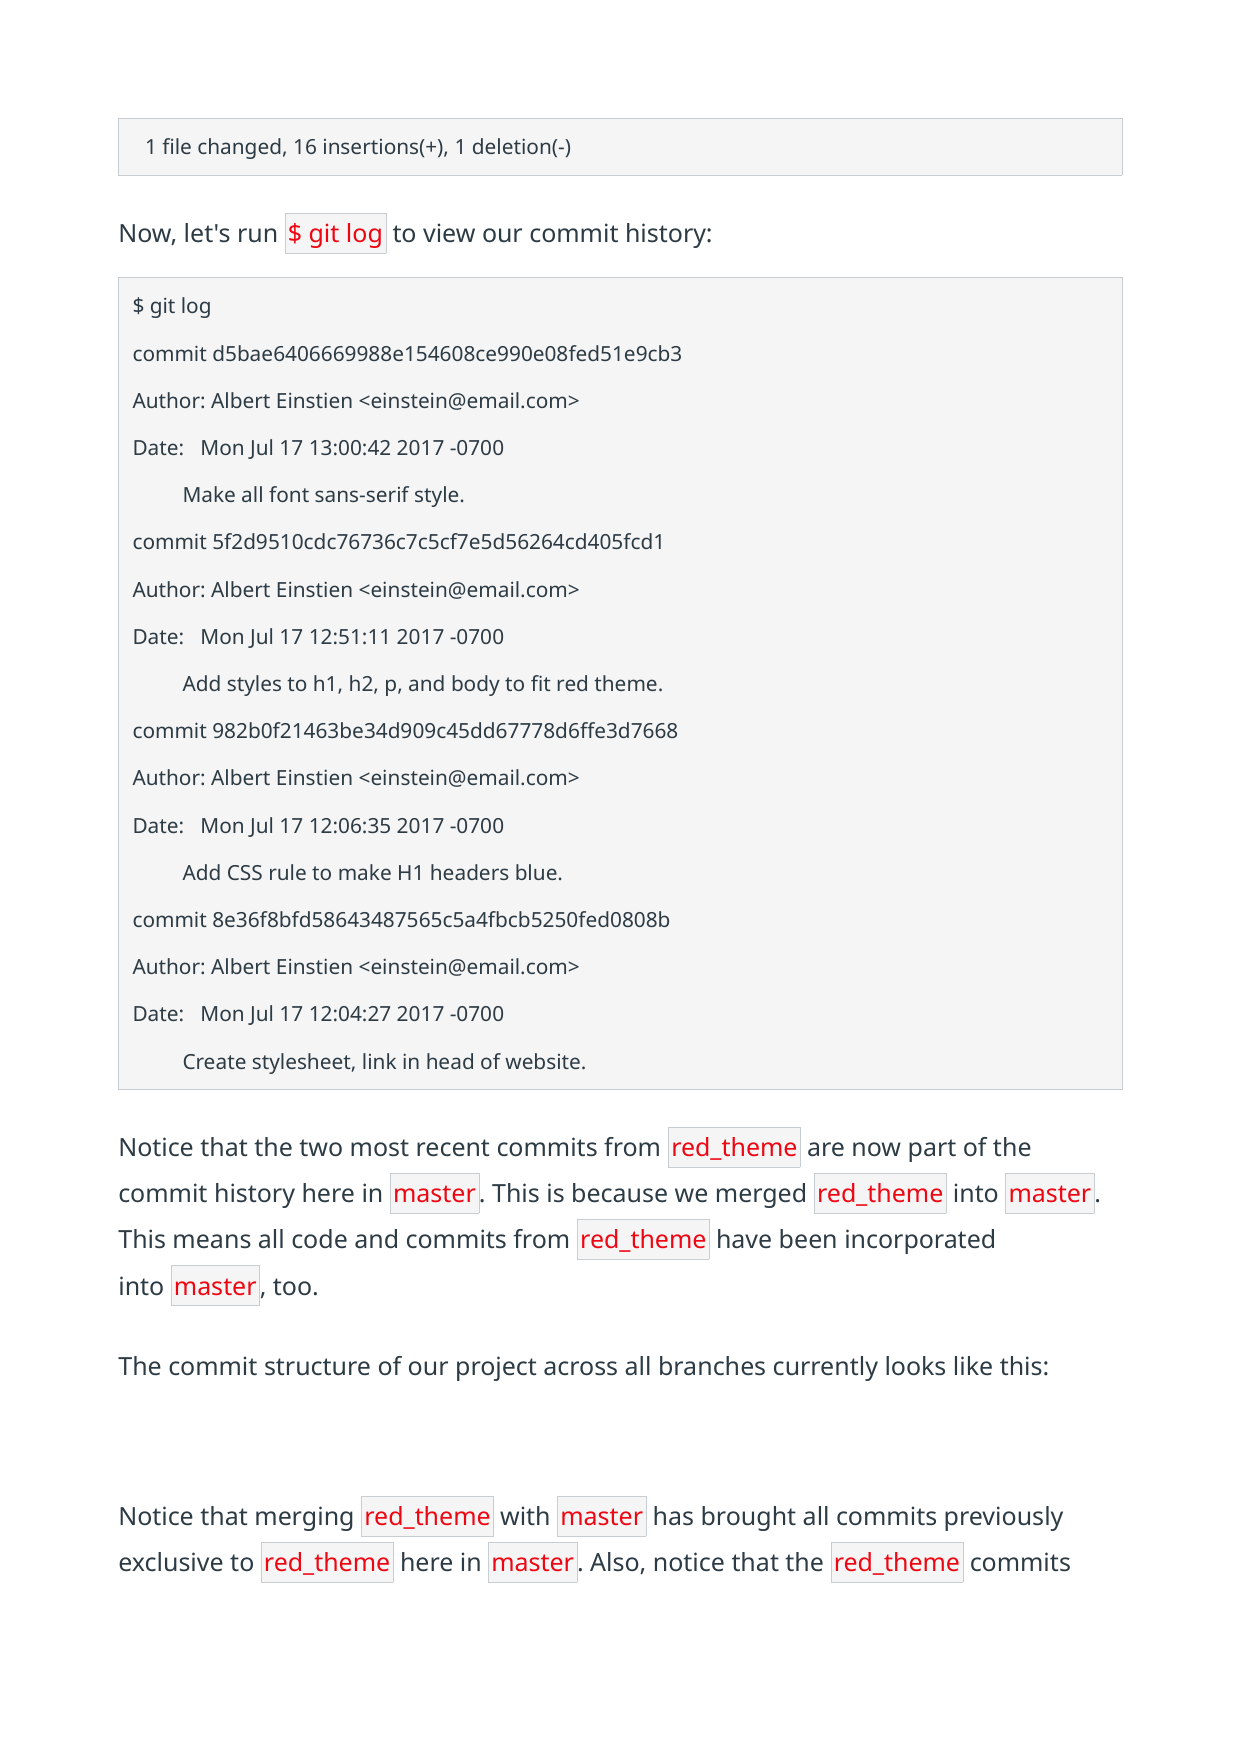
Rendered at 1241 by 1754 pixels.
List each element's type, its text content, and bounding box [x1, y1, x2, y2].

text commit 5f2d9510cdc76736c7c5cf7e5d56264cd405fcd1 [119, 513, 1122, 556]
text Date: Mon Jul 17 12:51:11 2017 -0700 [119, 608, 1122, 650]
text Date: Mon Jul 17 12:06:35 2017 -0700 [119, 797, 1122, 839]
text Now, let's run $ git log [118, 212, 386, 253]
text Author: Albert Einstien <einstein@email.com> [119, 372, 1122, 414]
text Notice that merging red_theme with master has brought all commits previously exclusive to red_theme here in master. Also, notice that the red_theme commits [118, 1496, 1122, 1582]
text Date: Mon Jul 17 12:04:27 2017 -0700 [119, 985, 1122, 1028]
text to view our commit history: [387, 212, 1122, 253]
text Author: Albert Einstien <einstein@email.com> [119, 938, 1122, 981]
text Create stylesheet, link in head of website. [119, 1033, 1122, 1089]
text commit 8e36f8bfd58643487565c5a4fbcb5250fed0808b [119, 891, 1122, 934]
text Make all font sans-serif style. [119, 466, 1122, 509]
text commit 982b0f21463be34d909c45dd67778d6ffe3d7668 [119, 702, 1122, 745]
text 1 file changed, 16 insertions(+), 1 deletion(-) [119, 119, 1122, 175]
text Add styles to h1, h2, p, and body to fit red theme. [119, 655, 1122, 698]
text Notice that the two most recent commits from red_theme are now part of the commit history here in master. This is because we merged red_theme into master. This means all code and commits from red_theme have been incorporated into master, too. [118, 1127, 1122, 1305]
text $ git log [119, 278, 1122, 320]
text Author: Albert Einstien <einstein@email.com> [119, 561, 1122, 603]
text commit d5bae6406669988e154608ce990e08fed51e9cb3 [119, 324, 1122, 367]
text Date: Mon Jul 17 13:00:42 2017 -0700 [119, 419, 1122, 461]
text The commit structure of our project across all branches currently looks like this: [118, 1349, 1122, 1383]
text Add CSS rule to make H1 headers blue. [119, 844, 1122, 886]
text Author: Albert Einstien <einstein@email.com> [119, 749, 1122, 792]
